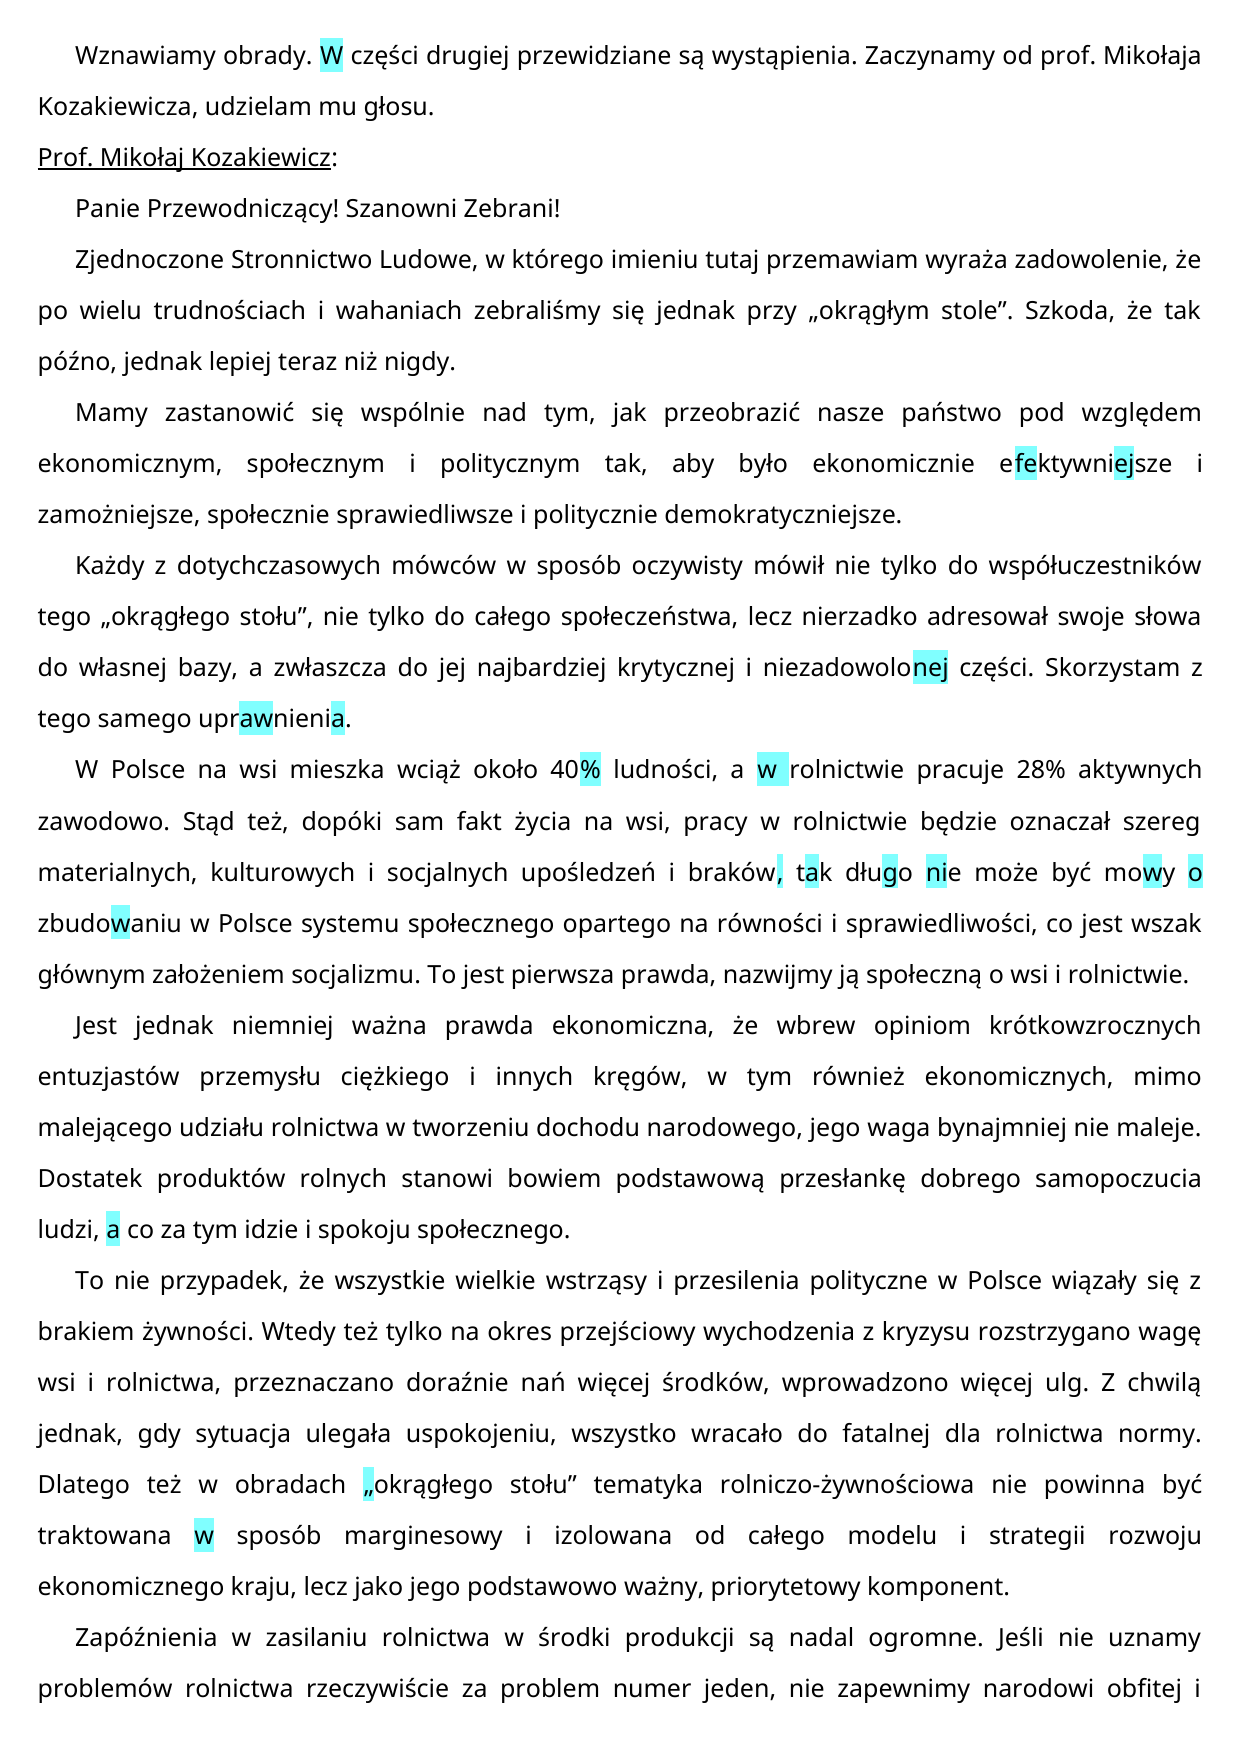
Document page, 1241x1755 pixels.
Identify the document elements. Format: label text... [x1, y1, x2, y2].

text Zjednoczone Stronnictwo Ludowe, w którego imieniu tutaj przemawiam wyraża zadowolenie, że po wielu trudnościach i wahaniach zebraliśmy się jednak przy „okrągłym stole”. Szkoda, że tak późno, jednak lepiej teraz niż nigdy. [37, 242, 1203, 378]
text Panie Przewodniczący! Szanowni Zebrani! [37, 191, 1203, 225]
text Zapóźnienia w zasilaniu rolnictwa w środki produkcji są nadal ogromne. Jeśli nie uznamy problemów rolnictwa rzeczywiście za problem numer jeden, nie zapewnimy narodowi obfitej i [37, 1620, 1203, 1705]
text To nie przypadek, że wszystkie wielkie wstrząsy i przesilenia polityczne w Polsce wiązały się z brakiem żywności. Wtedy też tylko na okres przejściowy wychodzenia z kryzysu rozstrzygano wagę wsi i rolnictwa, przeznaczano doraźnie nań więcej środków, wprowadzono więcej ulg. Z chwilą jednak, gdy sytuacja ulegała uspokojeniu, wszystko wracało do fatalnej dla rolnictwa normy. Dlatego też w obradach „okrągłego stołu” tematyka rolniczo-żywnościowa nie powinna być traktowana w sposób marginesowy i izolowana od całego modelu i strategii rozwoju ekonomicznego kraju, lecz jako jego podstawowo ważny, priorytetowy komponent. [37, 1262, 1203, 1603]
text Mamy zastanowić się wspólnie nad tym, jak przeobrazić nasze państwo pod względem ekonomicznym, społecznym i politycznym tak, aby było ekonomicznie efektywniejsze i zamożniejsze, społecznie sprawiedliwsze i politycznie demokratyczniejsze. [37, 395, 1203, 531]
text Wznawiamy obrady. W części drugiej przewidziane są wystąpienia. Zaczynamy od prof. Mikołaja Kozakiewicza, udzielam mu głosu. [37, 37, 1203, 123]
text Prof. Mikołaj Kozakiewicz: [37, 139, 1203, 174]
text Jest jednak niemniej ważna prawda ekonomiczna, że wbrew opiniom krótkowzrocznych entuzjastów przemysłu ciężkiego i innych kręgów, w tym również ekonomicznych, mimo malejącego udziału rolnictwa w tworzeniu dochodu narodowego, jego waga bynajmniej nie maleje. Dostatek produktów rolnych stanowi bowiem podstawową przesłankę dobrego samopoczucia ludzi, a co za tym idzie i spokoju społecznego. [37, 1007, 1203, 1246]
text Każdy z dotychczasowych mówców w sposób oczywisty mówił nie tylko do współuczestników tego „okrągłego stołu”, nie tylko do całego społeczeństwa, lecz nierzadko adresował swoje słowa do własnej bazy, a zwłaszcza do jej najbardziej krytycznej i niezadowolonej części. Skorzystam z tego samego uprawnienia. [37, 548, 1203, 735]
text W Polsce na wsi mieszka wciąż około 40% ludności, a w rolnictwie pracuje 28% aktywnych zawodowo. Stąd też, dopóki sam fakt życia na wsi, pracy w rolnictwie będzie oznaczał szereg materialnych, kulturowych i socjalnych upośledzeń i braków, tak długo nie może być mowy o zbudowaniu w Polsce systemu społecznego opartego na równości i sprawiedliwości, co jest wszak głównym założeniem socjalizmu. To jest pierwsza prawda, nazwijmy ją społeczną o wsi i rolnictwie. [37, 752, 1203, 990]
